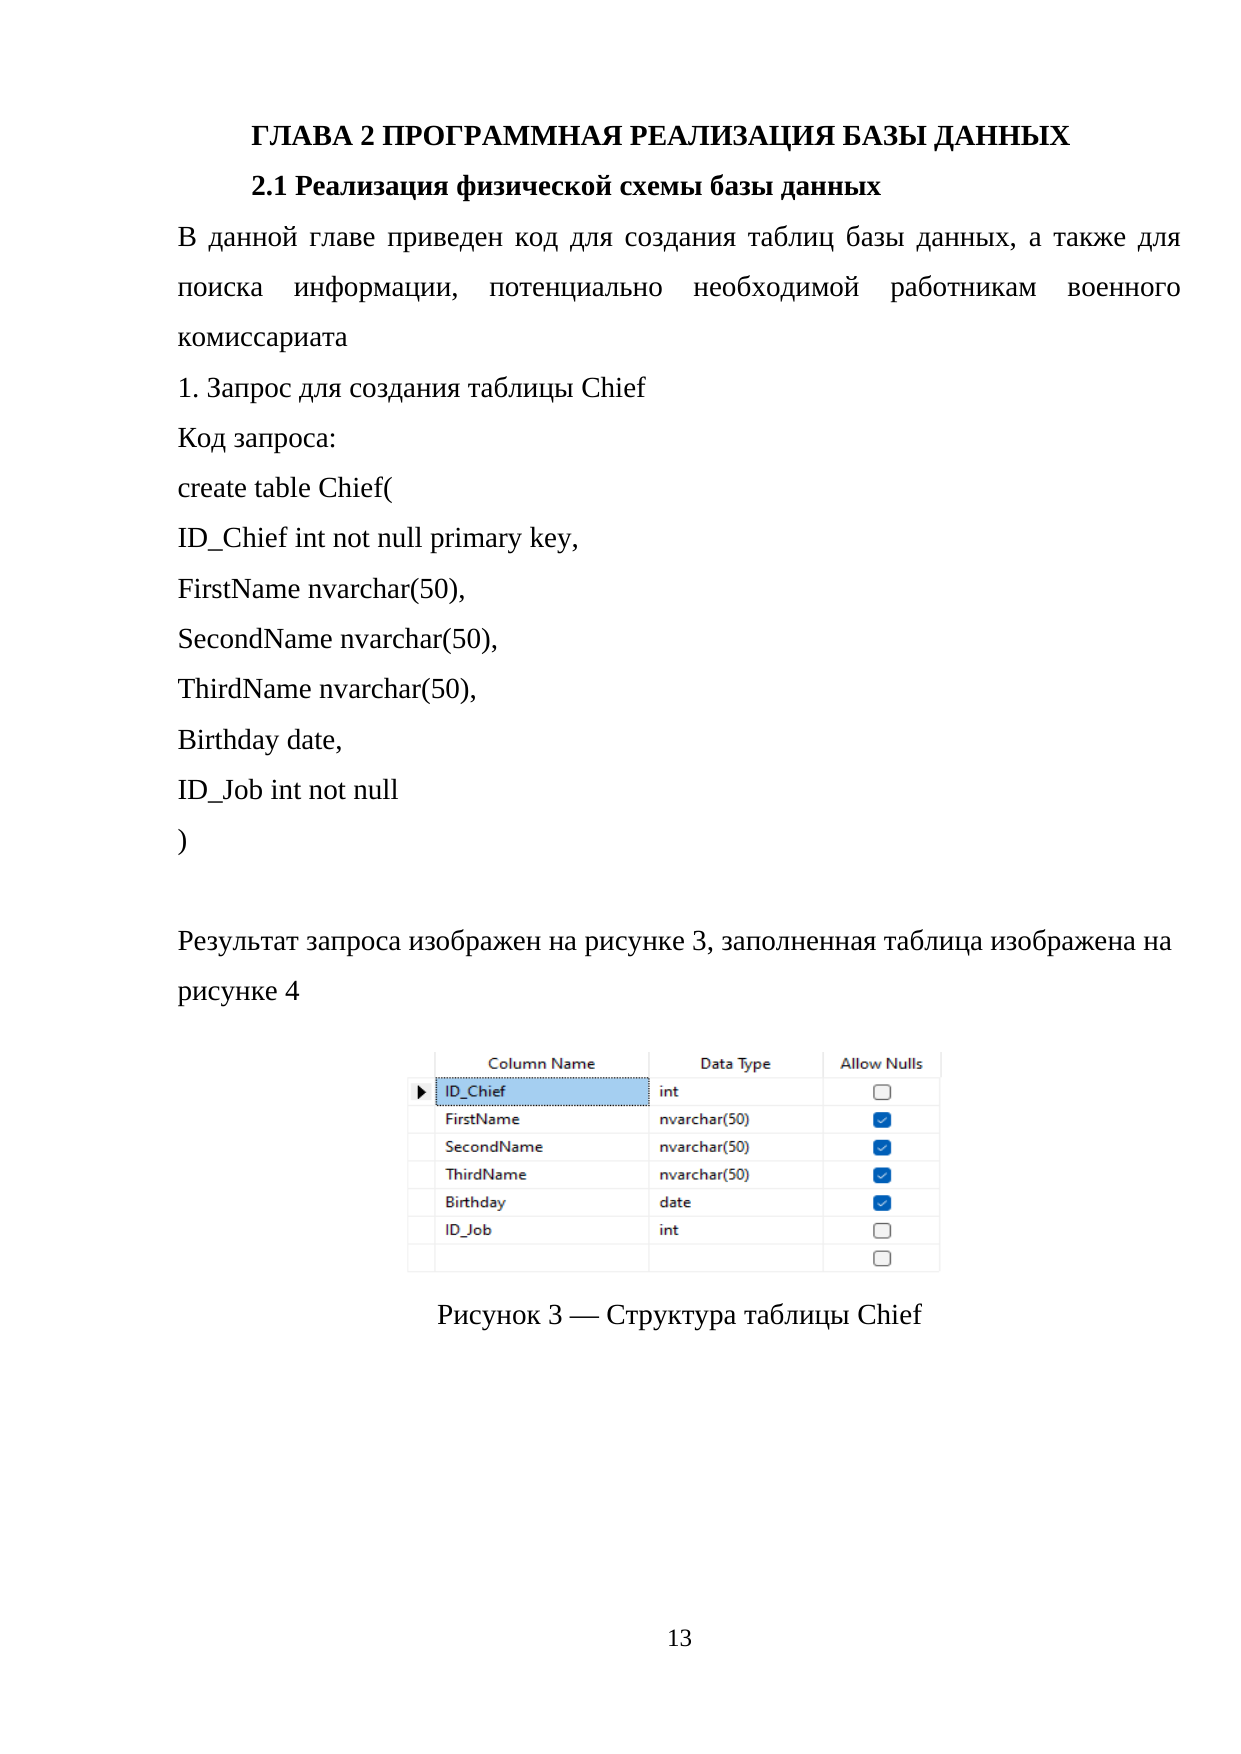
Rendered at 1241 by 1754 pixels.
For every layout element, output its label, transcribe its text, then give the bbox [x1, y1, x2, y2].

text ThirdName nvarchar(50), [177, 672, 1181, 705]
text Код запроса: [177, 420, 1181, 453]
text ) [177, 822, 1181, 856]
subtitle ГЛАВА 2 ПРОГРАММНАЯ РЕАЛИЗАЦИЯ БАЗЫ ДАННЫХ [177, 118, 1181, 152]
text Результат запроса изображен на рисунке 3, заполненная таблица изображена на рисунке 4 [177, 923, 1181, 1007]
text create table Chief( [177, 470, 1181, 504]
text Birthday date, [177, 722, 1181, 755]
text В данной главе приведен код для создания таблиц базы данных, а также для поиска информации, потенциально необходимой работникам военного комиссариата [177, 219, 1181, 353]
picture [407, 1052, 942, 1276]
text ID_Chief int not null primary key, [177, 521, 1181, 554]
subtitle 2.1 Реализация физической схемы базы данных [177, 168, 1181, 202]
text ID_Job int not null [177, 772, 1181, 806]
text Рисунок 3 — Структура таблицы Chief [177, 1297, 1181, 1330]
text FirstName nvarchar(50), [177, 571, 1181, 604]
text 1. Запрос для создания таблицы Chief [177, 370, 1181, 403]
text SecondName nvarchar(50), [177, 621, 1181, 655]
